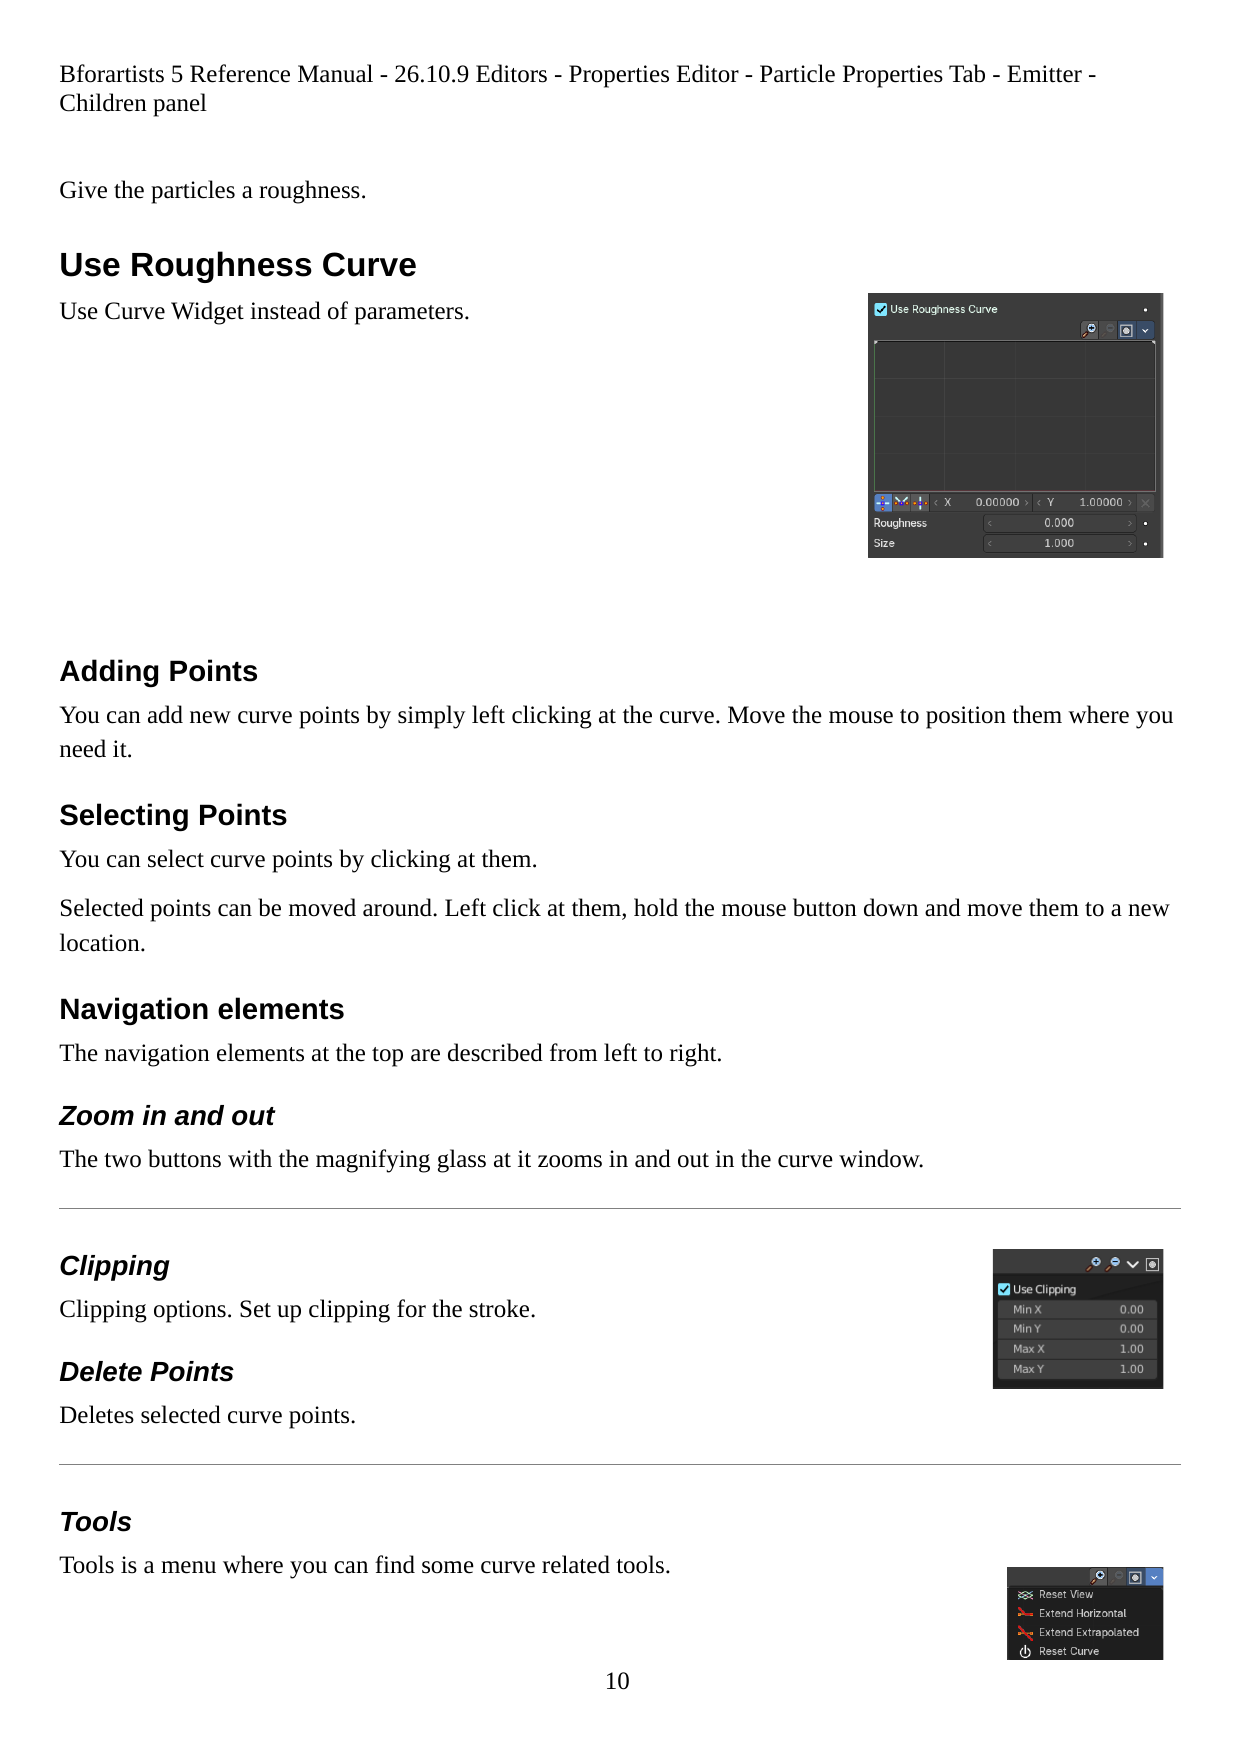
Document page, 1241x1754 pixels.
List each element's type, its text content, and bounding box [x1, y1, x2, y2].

subtitle [1164, 1249, 1181, 1281]
text Tools is a menu where you can find some curve related tools. [59, 1550, 1181, 1579]
subtitle Adding Points [59, 654, 1181, 688]
picture [868, 293, 1164, 558]
text Clipping options. Set up clipping for the stroke. [59, 1294, 992, 1323]
text Selected points can be moved around. Left click at them, hold the mouse button down and move them to a new location. [59, 893, 1181, 957]
subtitle Tools [59, 1506, 1181, 1537]
text You can add new curve points by simply left clicking at the curve. Move the mouse to position them where you need it. [59, 700, 1181, 763]
picture [992, 1249, 1164, 1389]
subtitle Use Roughness Curve [59, 245, 1181, 283]
text Give the particles a roughness. [59, 175, 1181, 203]
picture [1007, 1567, 1164, 1660]
subtitle Navigation elements [59, 992, 1181, 1025]
text The two buttons with the magnifying glass at it zooms in and out in the curve window. [59, 1144, 1181, 1173]
subtitle Zoom in and out [59, 1099, 1181, 1131]
subtitle [1164, 1356, 1181, 1387]
text Deletes selected curve points. [59, 1400, 1181, 1429]
text Use Curve Widget instead of parameters. [59, 296, 868, 324]
subtitle Selecting Points [59, 798, 1181, 832]
subtitle Delete Points [59, 1356, 992, 1387]
text You can select curve points by clicking at them. [59, 844, 1181, 873]
subtitle Clipping [59, 1249, 992, 1281]
text The navigation elements at the top are described from left to right. [59, 1038, 1181, 1067]
